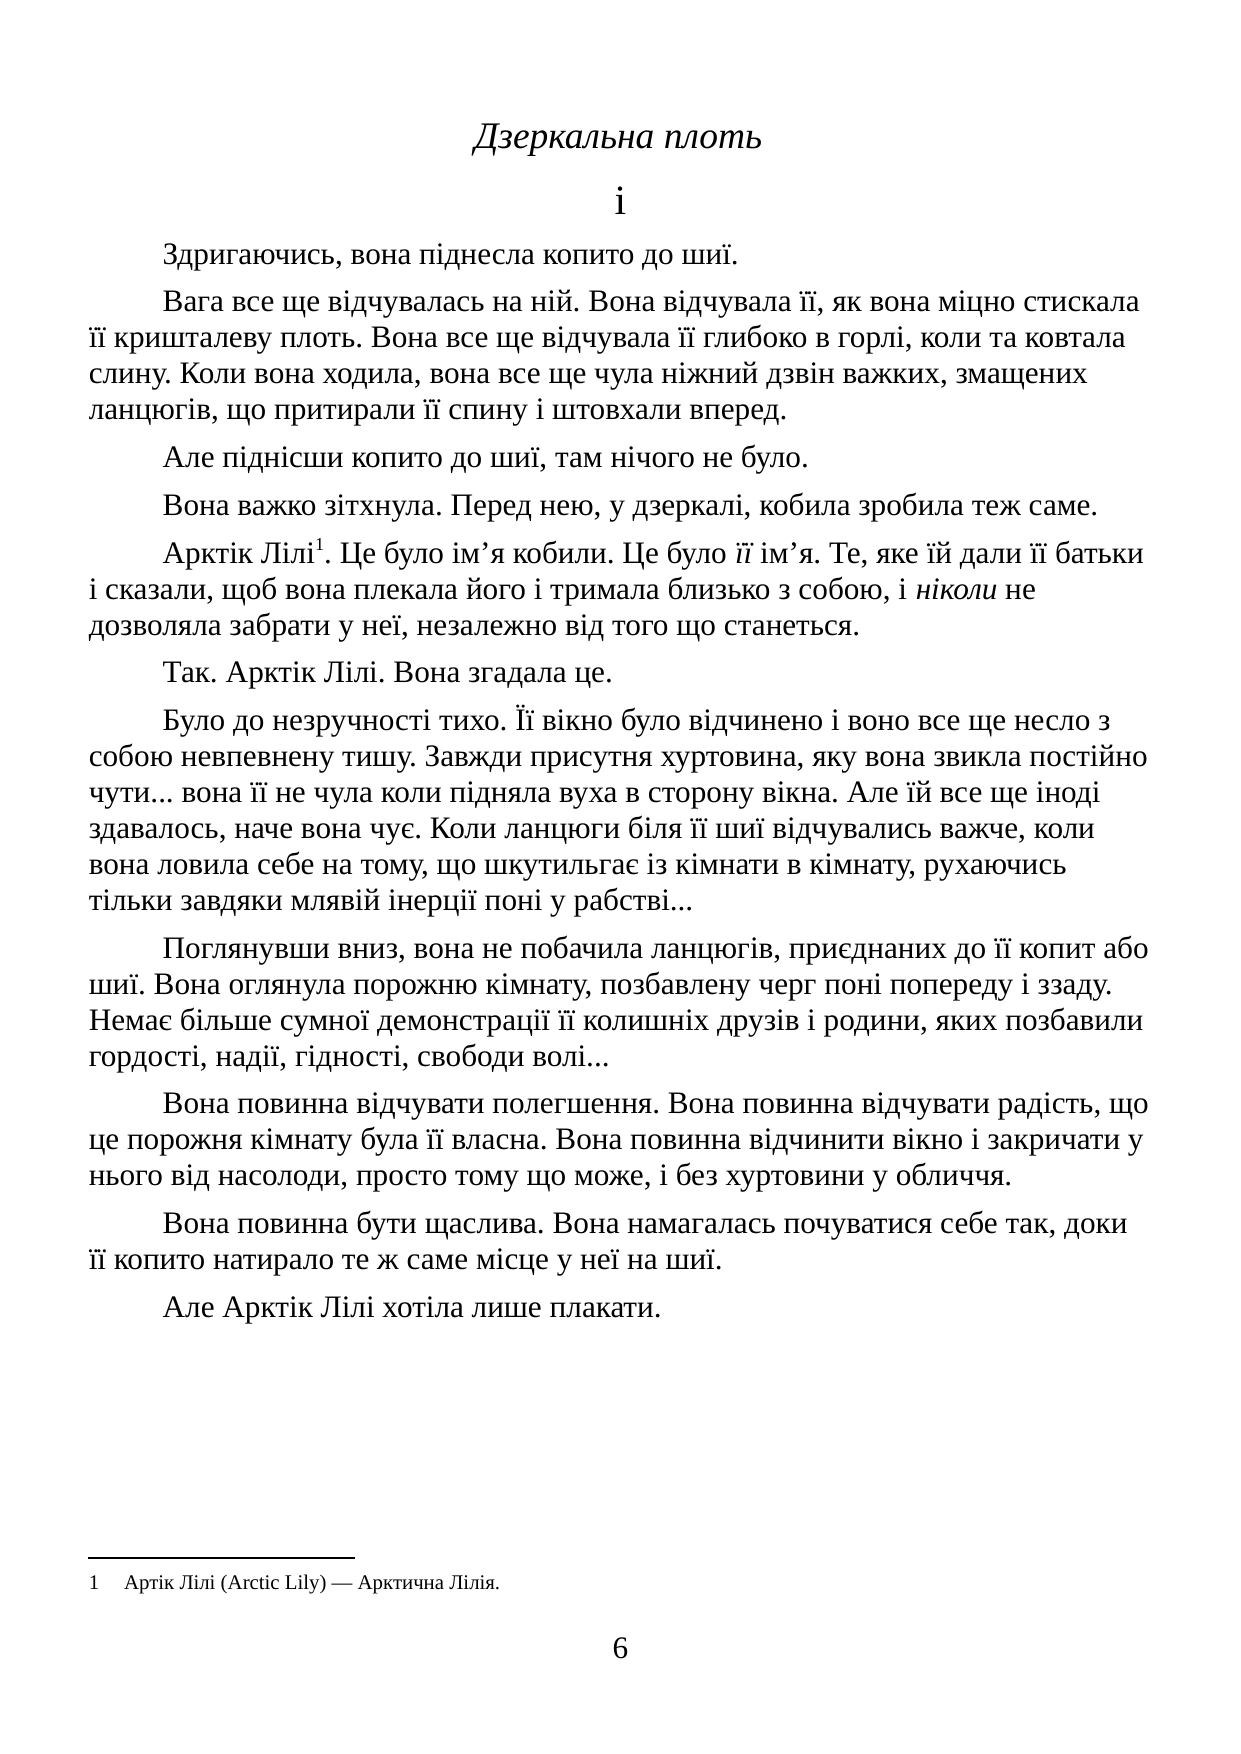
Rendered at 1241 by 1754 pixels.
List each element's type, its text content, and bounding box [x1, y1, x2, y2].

text Так. Арктік Лілі. Вона згадала це. [88, 654, 1152, 689]
text Здригаючись, вона піднесла копито до шиї. [88, 235, 1152, 271]
text Вага все ще відчувалась на ній. Вона відчувала її, як вона міцно стискала її кришталеву плоть. Вона все ще відчувала її глибоко в горлі, коли та ковтала слину. Коли вона ходила, вона все ще чула ніжний дзвін важких, змащених ланцюгів, що притирали її спину і штовхали вперед. [88, 283, 1152, 426]
text i [88, 175, 1152, 223]
text Поглянувши вниз, вона не побачила ланцюгів, приєднаних до її копит або шиї. Вона оглянула порожню кімнату, позбавлену черг поні попереду і ззаду. Немає більше сумної демонстрації її колишніх друзів і родини, яких позбавили гордості, надії, гідності, свободи волі... [88, 929, 1152, 1073]
text Вона важко зітхнула. Перед нею, у дзеркалі, кобила зробила теж саме. [88, 486, 1152, 522]
text Але піднісши копито до шиї, там нічого не було. [88, 438, 1152, 474]
text Було до незручності тихо. Її вікно було відчинено і воно все ще несло з собою невпевнену тишу. Завжди присутня хуртовина, яку вона звикла постійно чути... вона її не чула коли підняла вуха в сторону вікна. Але їй все ще іноді здавалось, наче вона чує. Коли ланцюги біля її шиї відчувались важче, коли вона ловила себе на тому, що шкутильгає із кімнати в кімнату, рухаючись тільки завдяки млявій інерції поні у рабстві... [88, 701, 1152, 917]
text Вона повинна бути щаслива. Вона намагалась почуватися себе так, доки її копито натирало те ж саме місце у неї на шиї. [88, 1204, 1152, 1276]
text Арктік Лілі. Це було ім’я кобили. Це було її ім’я. Те, яке їй дали її батьки і сказали, щоб вона плекала його і тримала близько з собою, і ніколи не дозволяла забрати у неї, незалежно від того що станеться. [88, 534, 1152, 642]
subtitle Дзеркальна плоть [88, 113, 1152, 157]
text Але Арктік Лілі хотіла лише плакати. [88, 1288, 1152, 1324]
text Вона повинна відчувати полегшення. Вона повинна відчувати радість, що це порожня кімнату була її власна. Вона повинна відчинити вікно і закричати у нього від насолоди, просто тому що може, і без хуртовини у обличчя. [88, 1084, 1152, 1192]
text Артік Лілі (Arctic Lily) — Арктична Лілія. [88, 1570, 1152, 1594]
